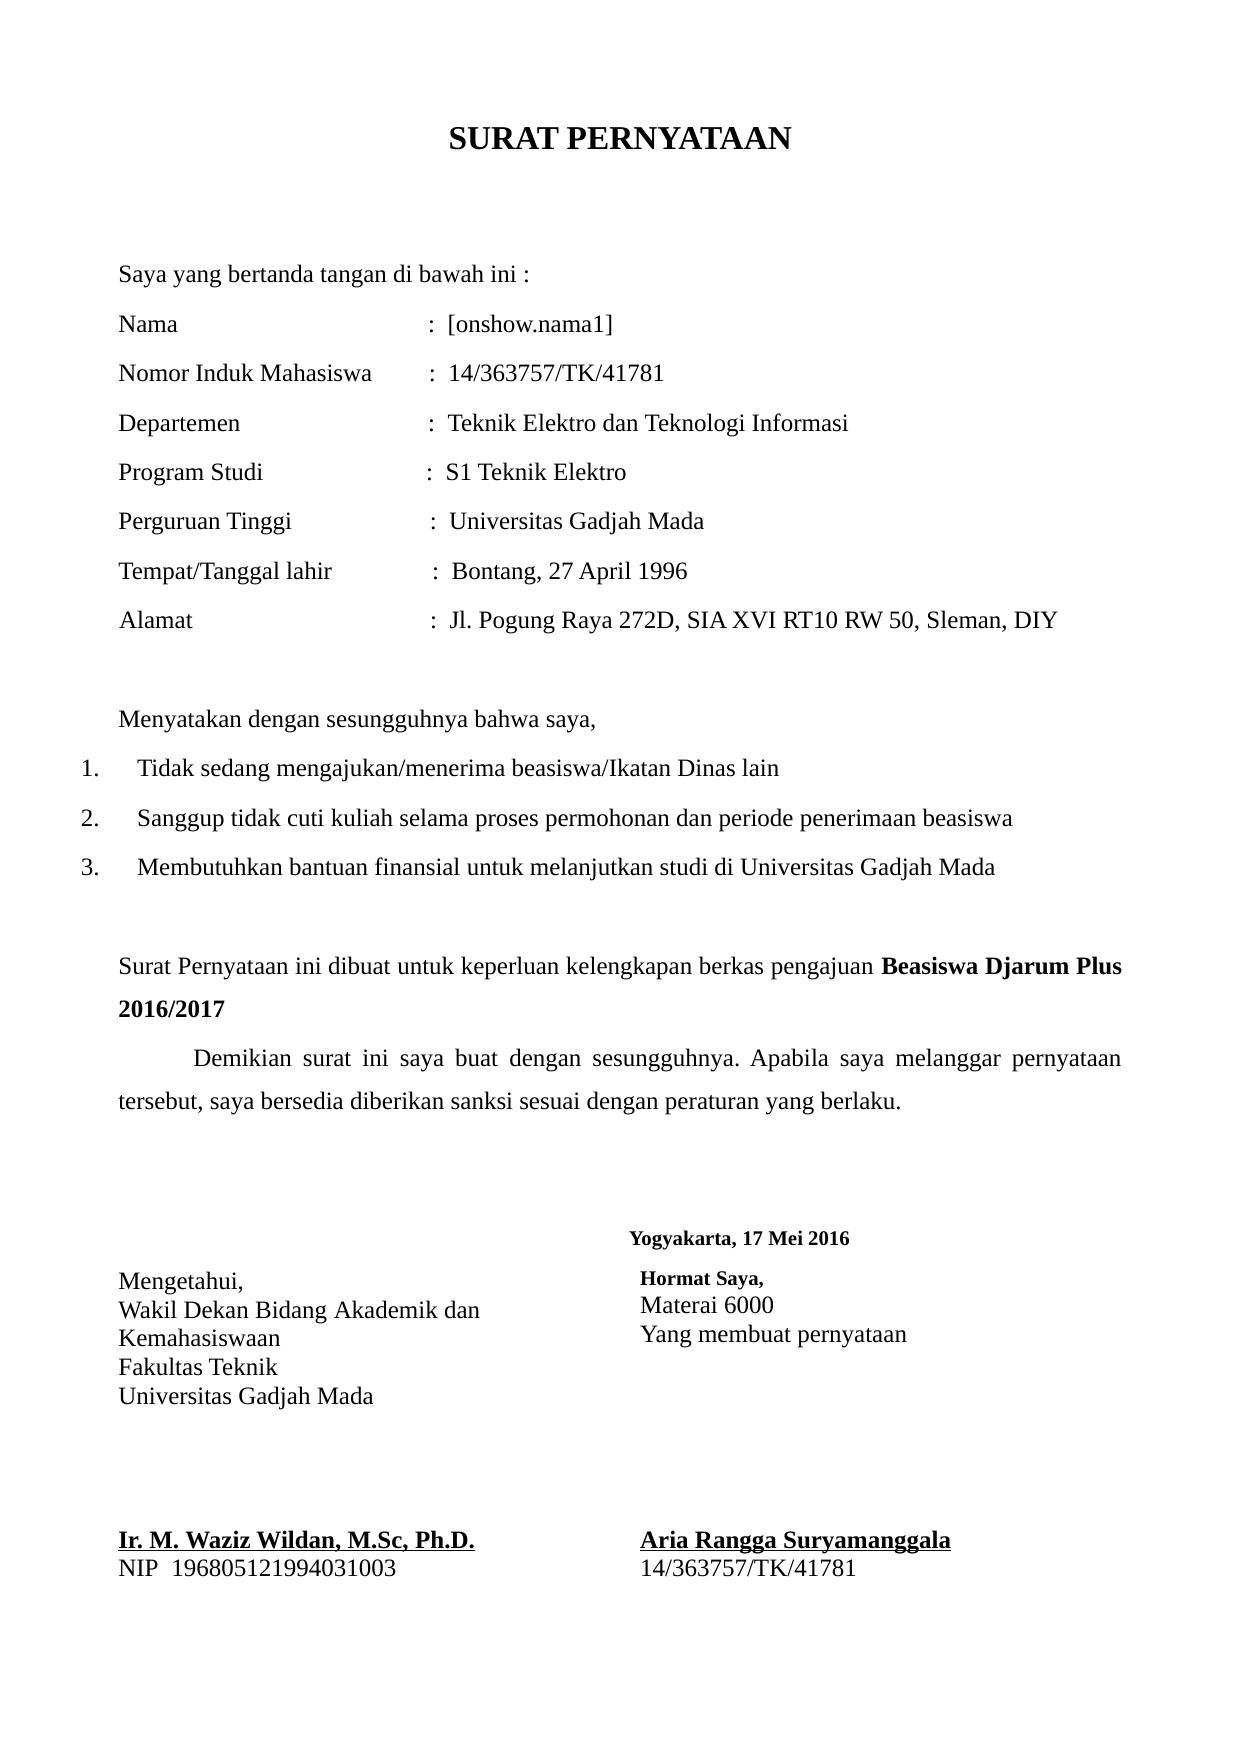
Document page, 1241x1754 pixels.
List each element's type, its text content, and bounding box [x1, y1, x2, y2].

text Perguruan Tinggi : Universitas Gadjah Mada [118, 506, 1122, 535]
table_cell [590, 1439, 640, 1525]
table_header [590, 1266, 640, 1438]
text Program Studi : S1 Teknik Elektro [118, 457, 1122, 486]
text Surat Pernyataan ini dibuat untuk keperluan kelengkapan berkas pengajuan Beasiswa Djarum Plus 2016/2017 [118, 951, 1122, 1023]
text Departemen : Teknik Elektro dan Teknologi Informasi [118, 408, 1122, 436]
table_cell Aria Rangga Suryamanggala 14/363757/TK/41781 [640, 1525, 1101, 1582]
text 1. Tidak sedang mengajukan/menerima beasiswa/Ikatan Dinas lain [81, 753, 1122, 782]
text Nomor Induk Mahasiswa : 14/363757/TK/41781 [118, 358, 1122, 387]
table_header Yang membuat pernyataan [640, 1319, 1101, 1438]
text Tempat/Tanggal lahir : Bontang, 27 April 1996 [118, 556, 1122, 584]
text Nama : [onshow.nama1] [118, 309, 1122, 338]
table_cell Ir. M. Waziz Wildan, M.Sc, Ph.D. NIP 196805121994031003 [118, 1525, 590, 1582]
text SURAT PERNYATAAN [118, 118, 1122, 156]
text Demikian surat ini saya buat dengan sesungguhnya. Apabila saya melanggar pernyataan tersebut, saya bersedia diberikan sanksi sesuai dengan peraturan yang berlaku. [118, 1043, 1122, 1115]
subtitle Yogyakarta, 17 Mei 2016 [118, 1226, 1122, 1250]
table_cell [590, 1525, 640, 1582]
table_cell [118, 1439, 590, 1525]
text 2. Sanggup tidak cuti kuliah selama proses permohonan dan periode penerimaan beasiswa [81, 803, 1122, 831]
table_header Mengetahui, Wakil Dekan Bidang Akademik dan Kemahasiswaan Fakultas Teknik Universitas Gadjah Mada [118, 1266, 590, 1438]
table_header Materai 6000 [640, 1290, 1101, 1319]
table_header Hormat Saya, [640, 1266, 1101, 1290]
table_cell [640, 1439, 1101, 1525]
text 3. Membutuhkan bantuan finansial untuk melanjutkan studi di Universitas Gadjah Mada [81, 852, 1122, 881]
text Saya yang bertanda tangan di bawah ini : [118, 259, 1122, 288]
text Alamat : Jl. Pogung Raya 272D, SIA XVI RT10 RW 50, Sleman, DIY [119, 605, 1122, 634]
text Menyatakan dengan sesungguhnya bahwa saya, [118, 704, 1122, 733]
